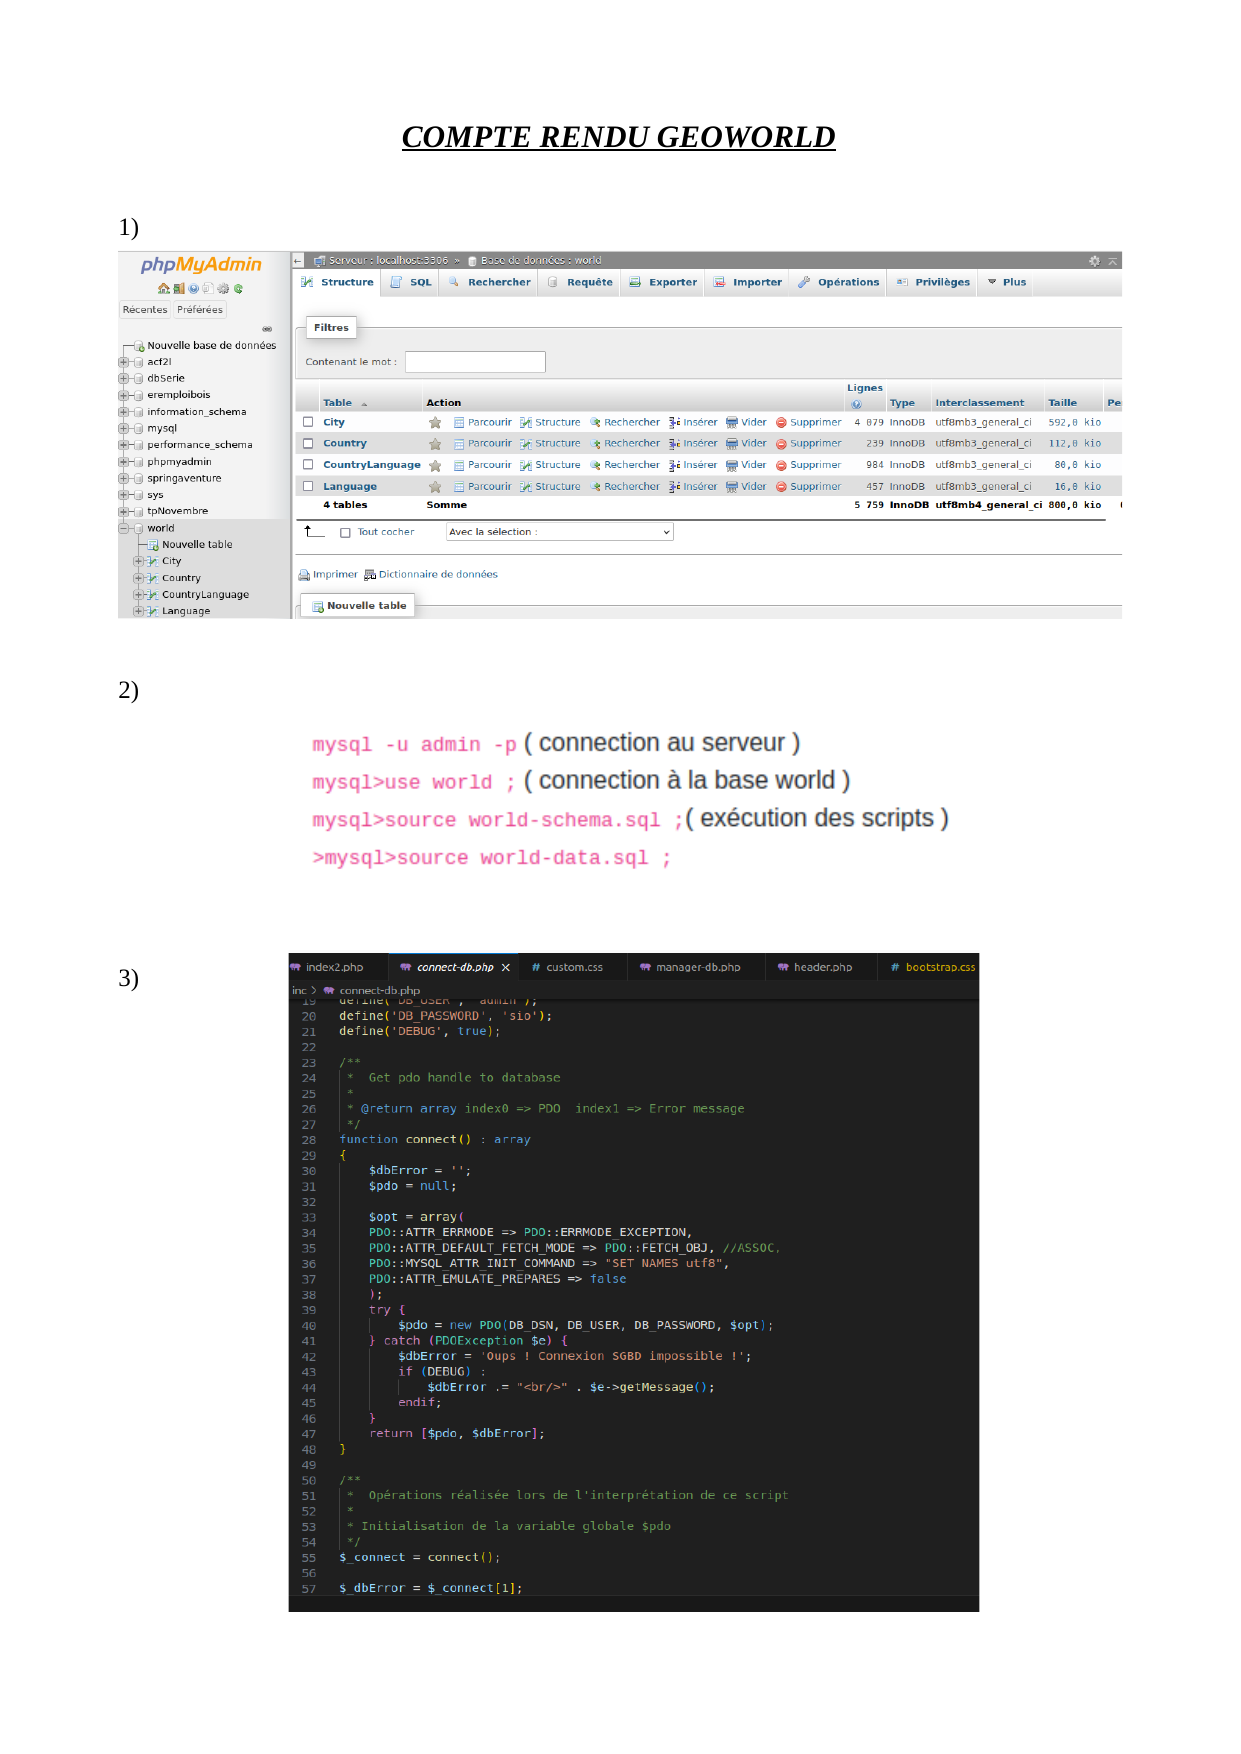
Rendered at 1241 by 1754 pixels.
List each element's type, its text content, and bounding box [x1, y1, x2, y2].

picture [277, 679, 982, 880]
picture [118, 250, 1123, 619]
picture [288, 950, 980, 1612]
text [980, 963, 1122, 992]
text 1) [118, 212, 1122, 240]
text 2) [118, 676, 1122, 704]
text COMPTE RENDU GEOWORLD [118, 118, 1122, 154]
text 3) [118, 963, 288, 992]
